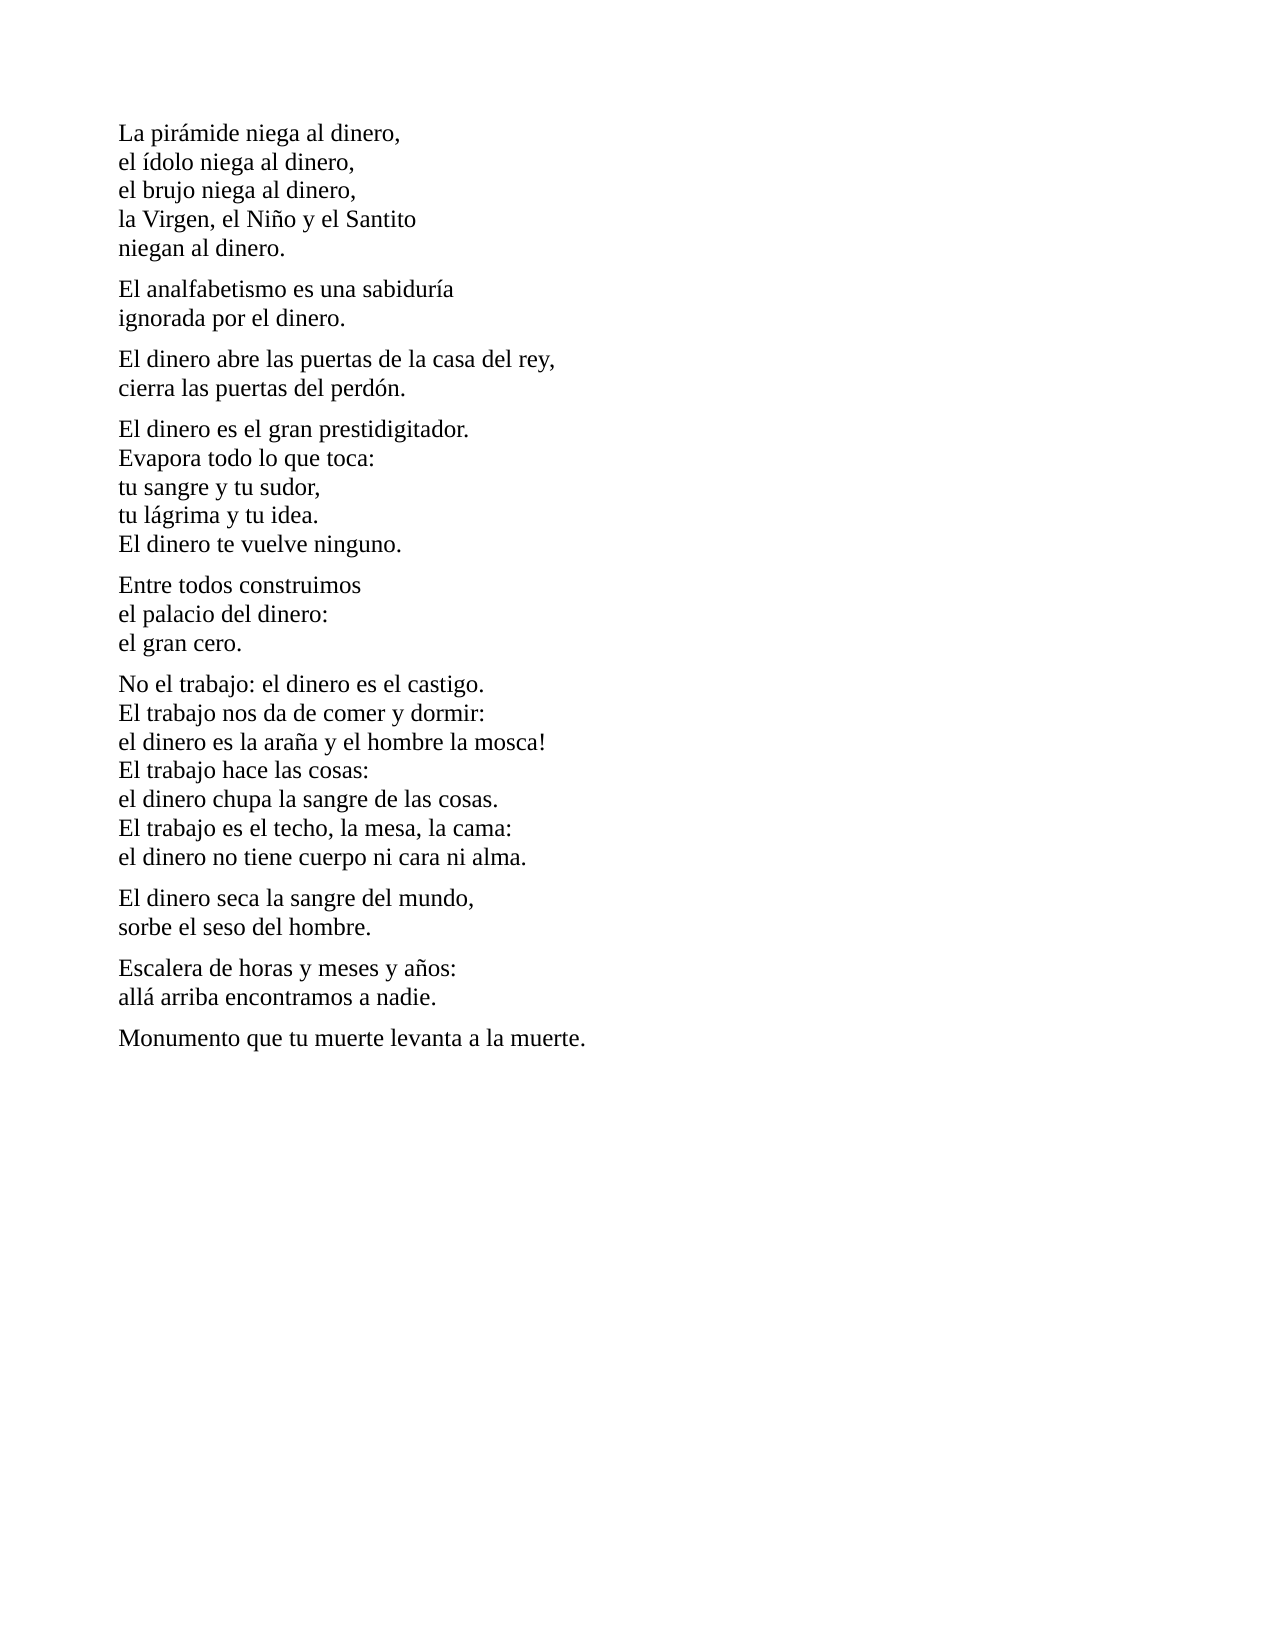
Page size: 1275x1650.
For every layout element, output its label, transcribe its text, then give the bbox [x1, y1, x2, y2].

text Entre todos construimos el palacio del dinero: el gran cero. [118, 571, 1157, 657]
text Escalera de horas y meses y años: allá arriba encontramos a nadie. [118, 953, 1157, 1011]
text El dinero es el gran prestidigitador. Evapora todo lo que toca: tu sangre y tu sudor, tu lágrima y tu idea. El dinero te vuelve ninguno. [118, 414, 1157, 558]
text El analfabetismo es una sabiduría ignorada por el dinero. [118, 274, 1157, 332]
text Monumento que tu muerte levanta a la muerte. [118, 1023, 1157, 1052]
text No el trabajo: el dinero es el castigo. El trabajo nos da de comer y dormir: el dinero es la araña y el hombre la mosca! El trabajo hace las cosas: el dinero chupa la sangre de las cosas. El trabajo es el techo, la mesa, la cama: el dinero no tiene cuerpo ni cara ni alma. [118, 669, 1157, 871]
text El dinero seca la sangre del mundo, sorbe el seso del hombre. [118, 883, 1157, 941]
text La pirámide niega al dinero, el ídolo niega al dinero, el brujo niega al dinero, la Virgen, el Niño y el Santito niegan al dinero. [118, 118, 1157, 262]
text El dinero abre las puertas de la casa del rey, cierra las puertas del perdón. [118, 344, 1157, 402]
